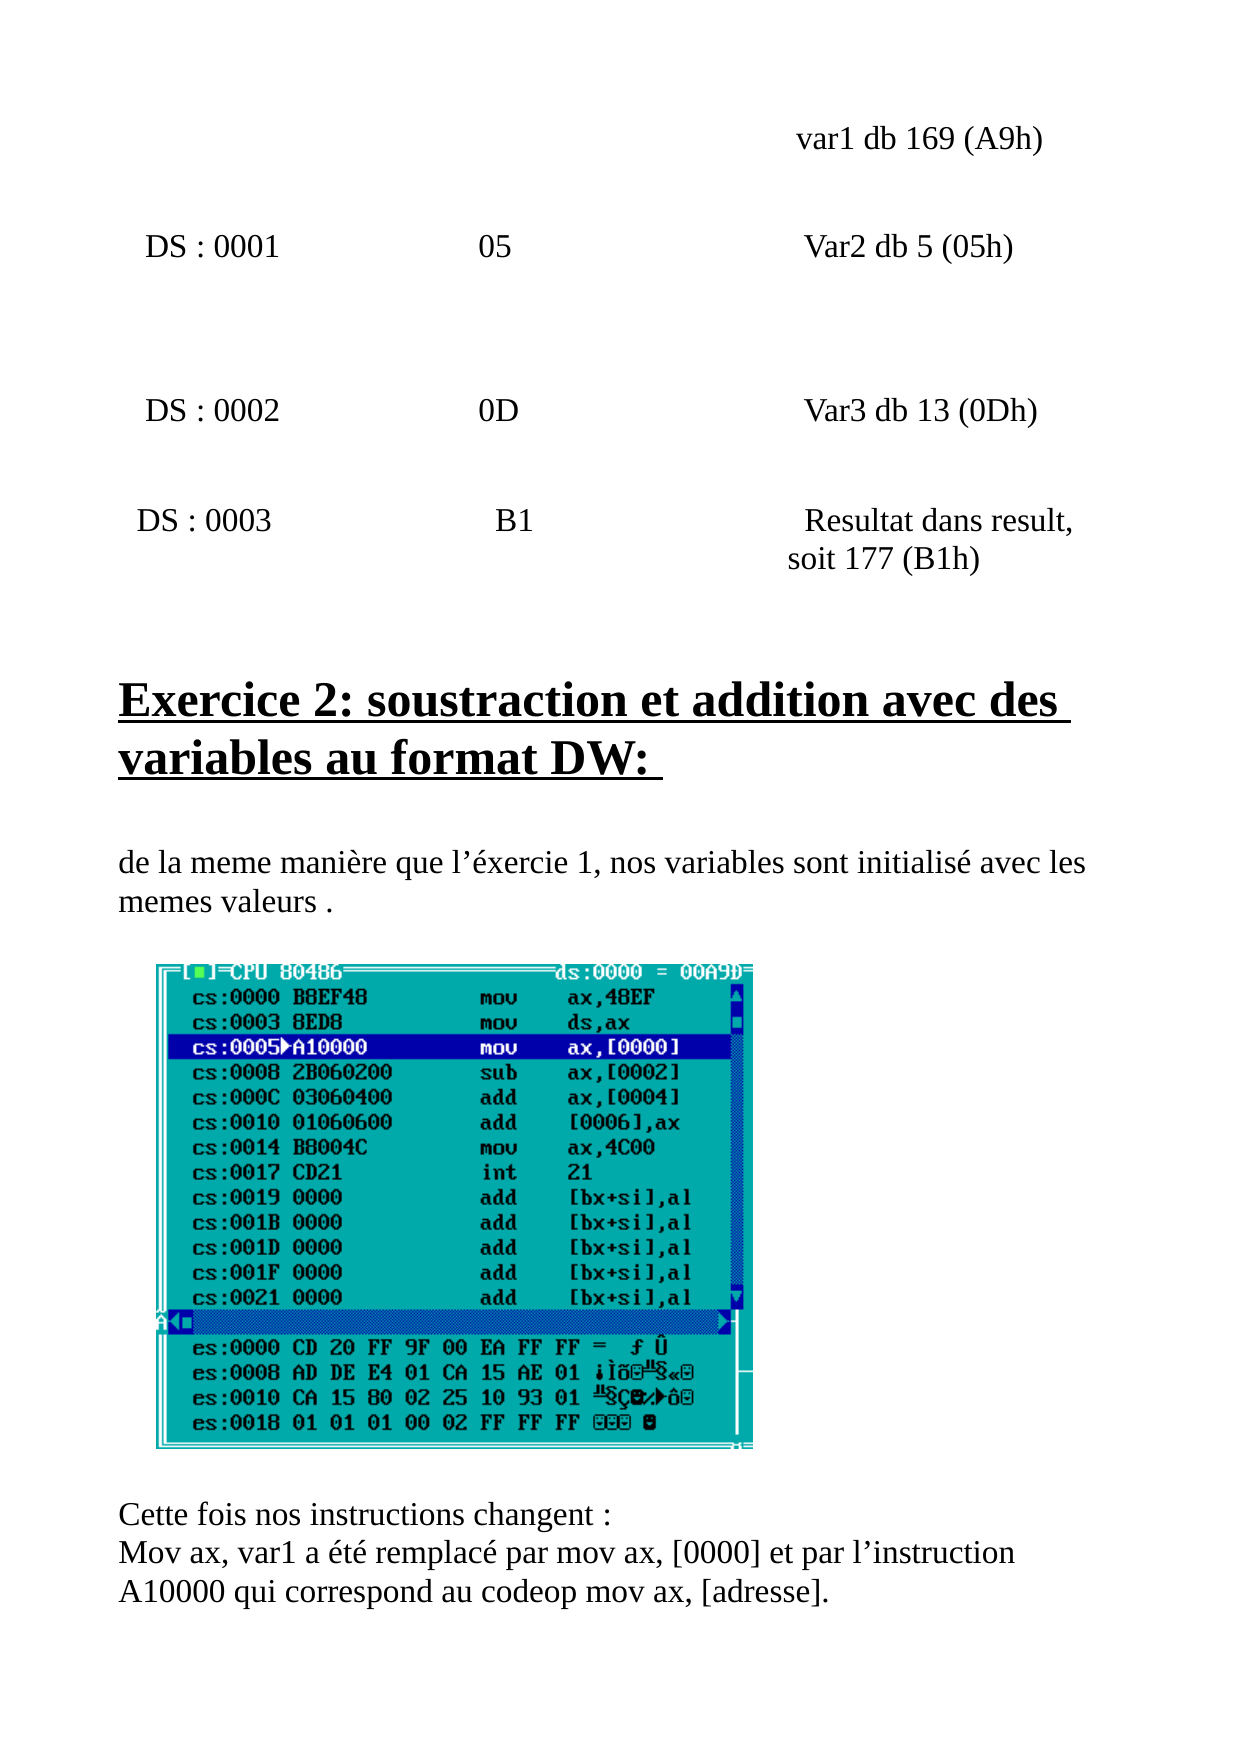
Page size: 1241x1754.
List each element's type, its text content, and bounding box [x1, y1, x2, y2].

table_cell DS : 0003 [128, 500, 453, 613]
table_cell var1 db 169 (A9h) [788, 118, 1123, 227]
text de la meme manière que l’éxercie 1, nos variables sont initialisé avec les memes valeurs . Cette fois nos instructions changent : Mov ax, var1 a été remplacé par mov ax, [0000] et par l’instruction A10000 qui correspond au codeop mov ax, [adresse]. [118, 843, 1122, 1609]
table_cell Var2 db 5 (05h) [788, 227, 1123, 390]
table_cell 05 [453, 227, 787, 390]
picture [156, 964, 753, 1449]
table_cell B1 [453, 500, 787, 613]
text Exercice 2: soustraction et addition avec des variables au format DW: [118, 670, 1122, 785]
table_cell DS : 0002 [128, 390, 453, 500]
table_cell [453, 118, 787, 227]
table_cell 0D [453, 390, 787, 500]
table_cell DS : 0001 [128, 227, 453, 390]
table_cell Var3 db 13 (0Dh) [788, 390, 1123, 500]
table_cell [128, 118, 453, 227]
table_cell Resultat dans result, soit 177 (B1h) [788, 500, 1123, 613]
